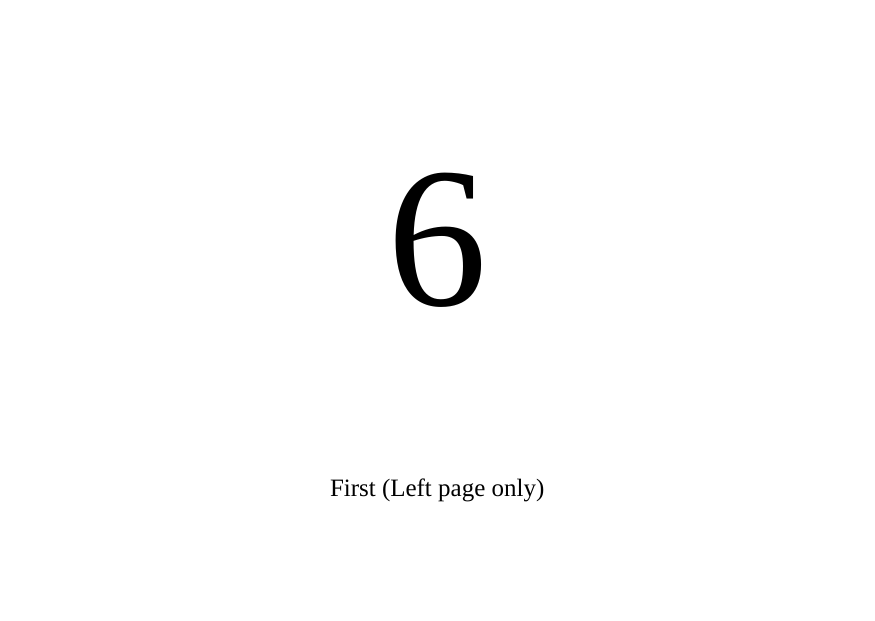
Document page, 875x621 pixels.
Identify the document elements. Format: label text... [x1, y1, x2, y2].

text 6 [118, 118, 756, 348]
